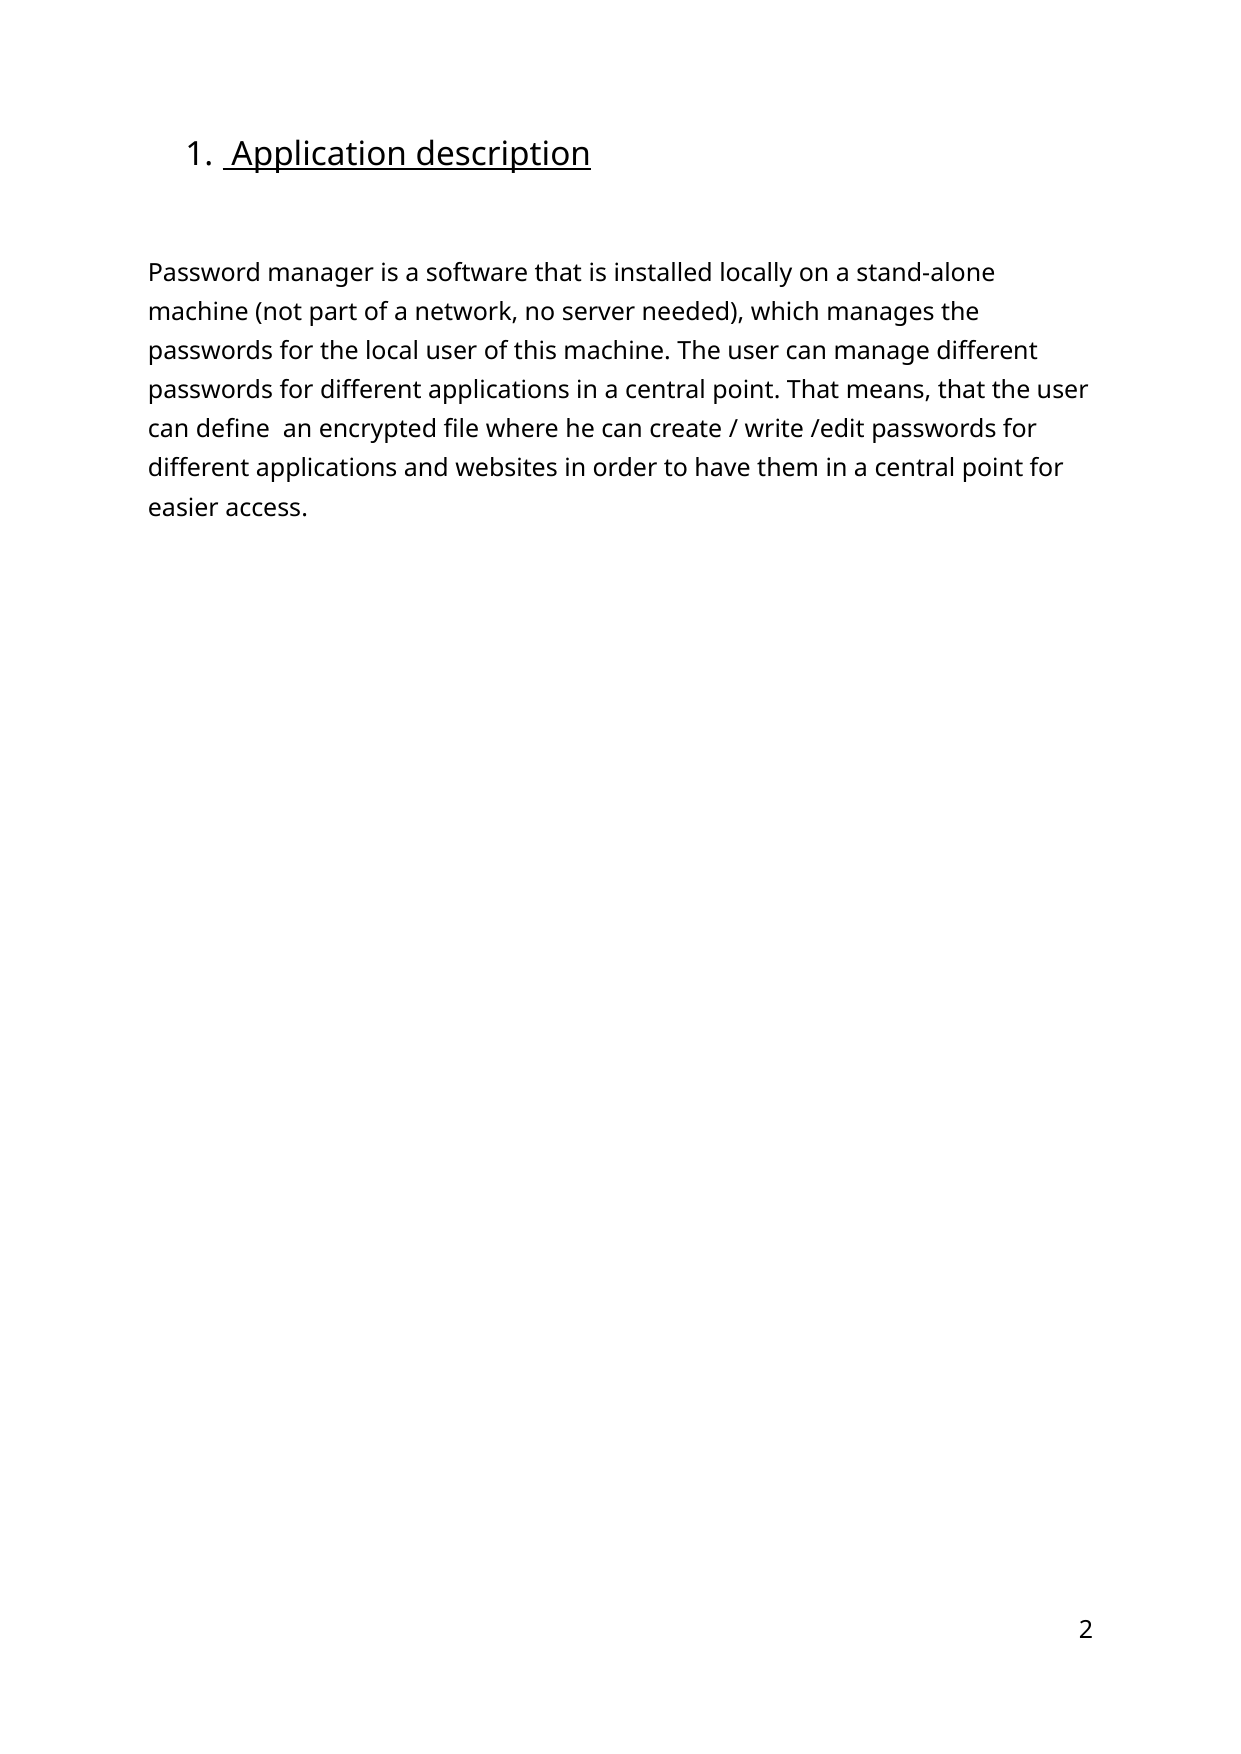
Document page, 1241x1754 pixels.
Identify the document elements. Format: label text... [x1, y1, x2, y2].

text Password manager is a software that is installed locally on a stand-alone machine (not part of a network, no server needed), which manages the passwords for the local user of this machine. The user can manage different passwords for different applications in a central point. That means, that the user can define an encrypted file where he can create / write /edit passwords for different applications and websites in order to have them in a central point for easier access. [148, 254, 1093, 523]
list Application description [185, 129, 1093, 175]
